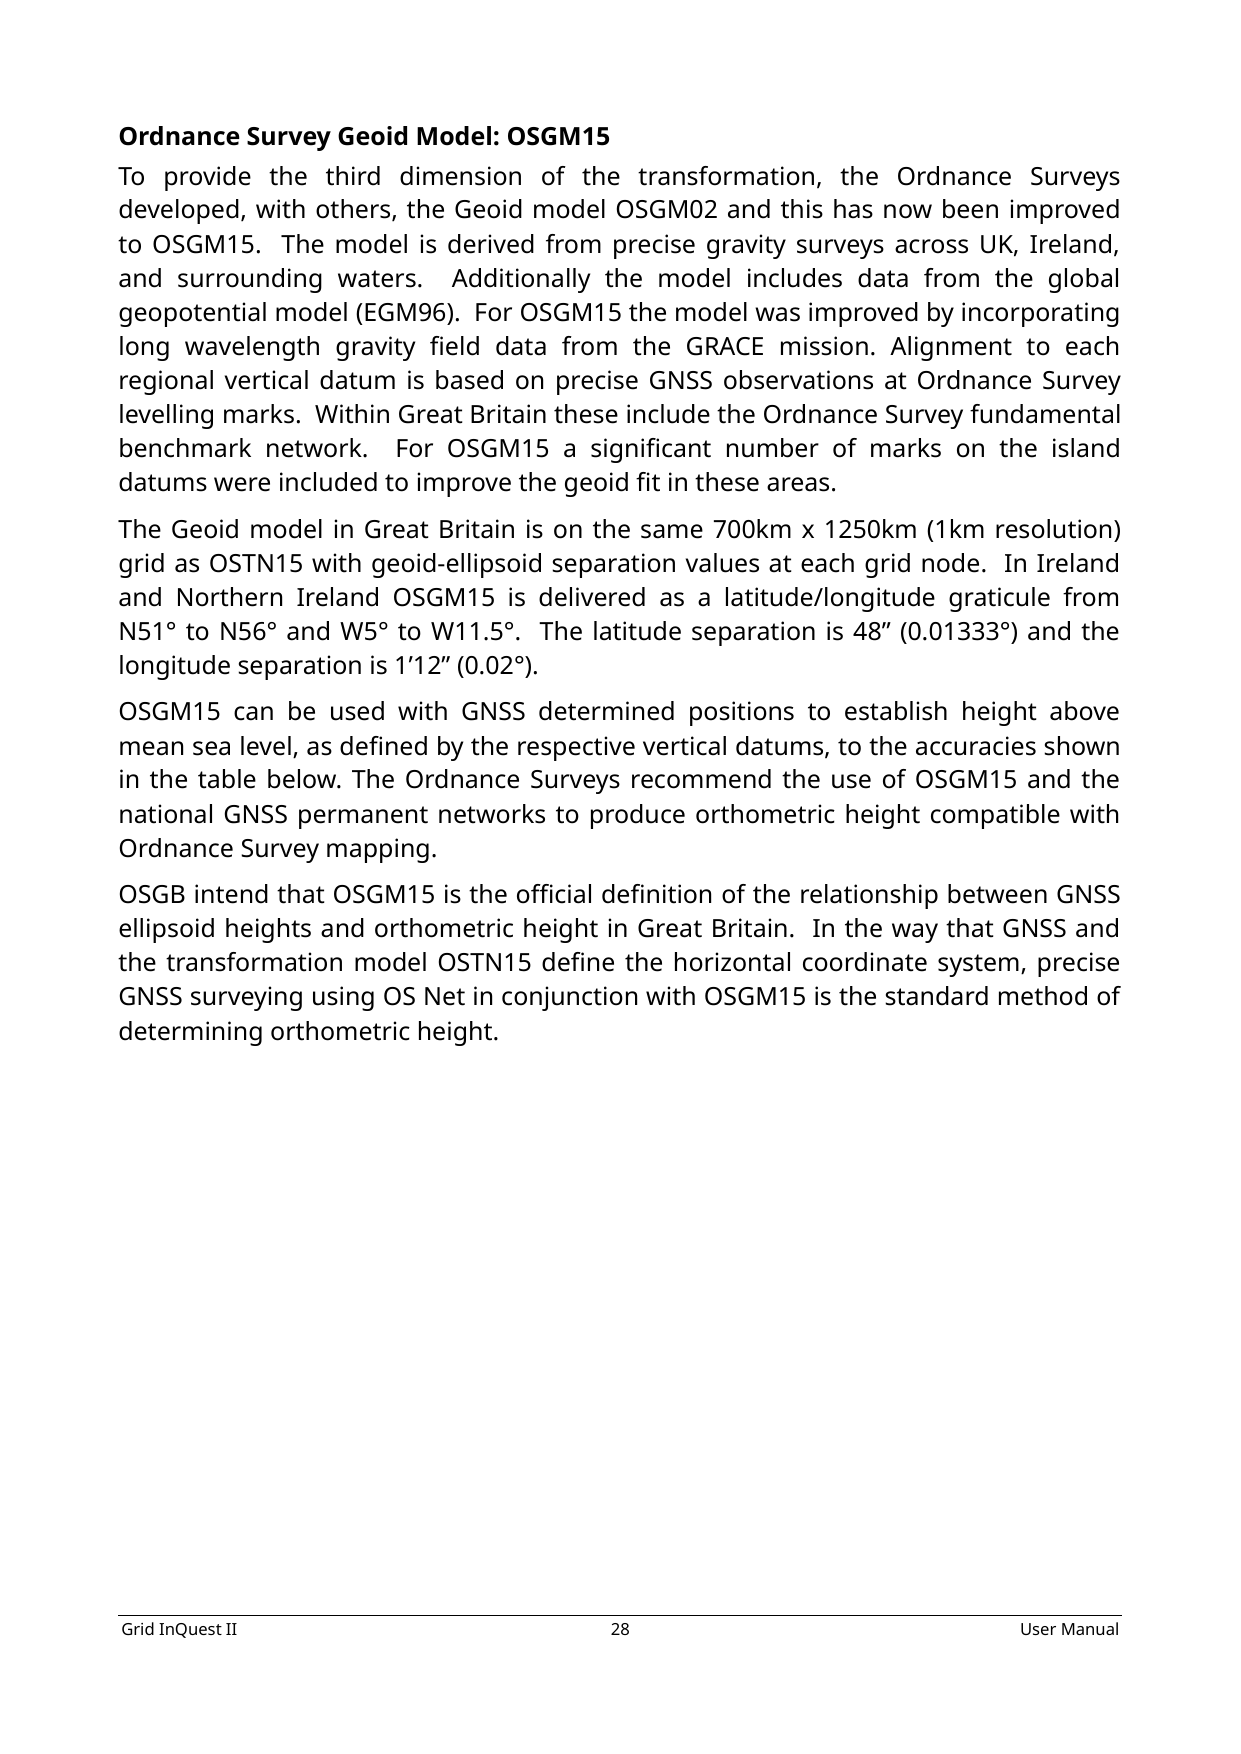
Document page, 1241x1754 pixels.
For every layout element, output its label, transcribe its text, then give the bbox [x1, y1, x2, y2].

text To provide the third dimension of the transformation, the Ordnance Surveys developed, with others, the Geoid model OSGM02 and this has now been improved to OSGM15. The model is derived from precise gravity surveys across UK, Ireland, and surrounding waters. Additionally the model includes data from the global geopotential model (EGM96). For OSGM15 the model was improved by incorporating long wavelength gravity field data from the GRACE mission. Alignment to each regional vertical datum is based on precise GNSS observations at Ordnance Survey levelling marks. Within Great Britain these include the Ordnance Survey fundamental benchmark network. For OSGM15 a significant number of marks on the island datums were included to improve the geoid fit in these areas. [118, 158, 1122, 499]
text OSGM15 can be used with GNSS determined positions to establish height above mean sea level, as defined by the respective vertical datums, to the accuracies shown in the table below. The Ordnance Surveys recommend the use of OSGM15 and the national GNSS permanent networks to produce orthometric height compatible with Ordnance Survey mapping. [118, 694, 1122, 864]
subtitle Ordnance Survey Geoid Model: OSGM15 [118, 118, 1122, 152]
text The Geoid model in Great Britain is on the same 700km x 1250km (1km resolution) grid as OSTN15 with geoid-ellipsoid separation values at each grid node. In Ireland and Northern Ireland OSGM15 is delivered as a latitude/longitude graticule from N51° to N56° and W5° to W11.5°. The latitude separation is 48” (0.01333°) and the longitude separation is 1’12” (0.02°). [118, 511, 1122, 682]
text OSGB intend that OSGM15 is the official definition of the relationship between GNSS ellipsoid heights and orthometric height in Great Britain. In the way that GNSS and the transformation model OSTN15 define the horizontal coordinate system, precise GNSS surveying using OS Net in conjunction with OSGM15 is the standard method of determining orthometric height. [118, 877, 1122, 1047]
